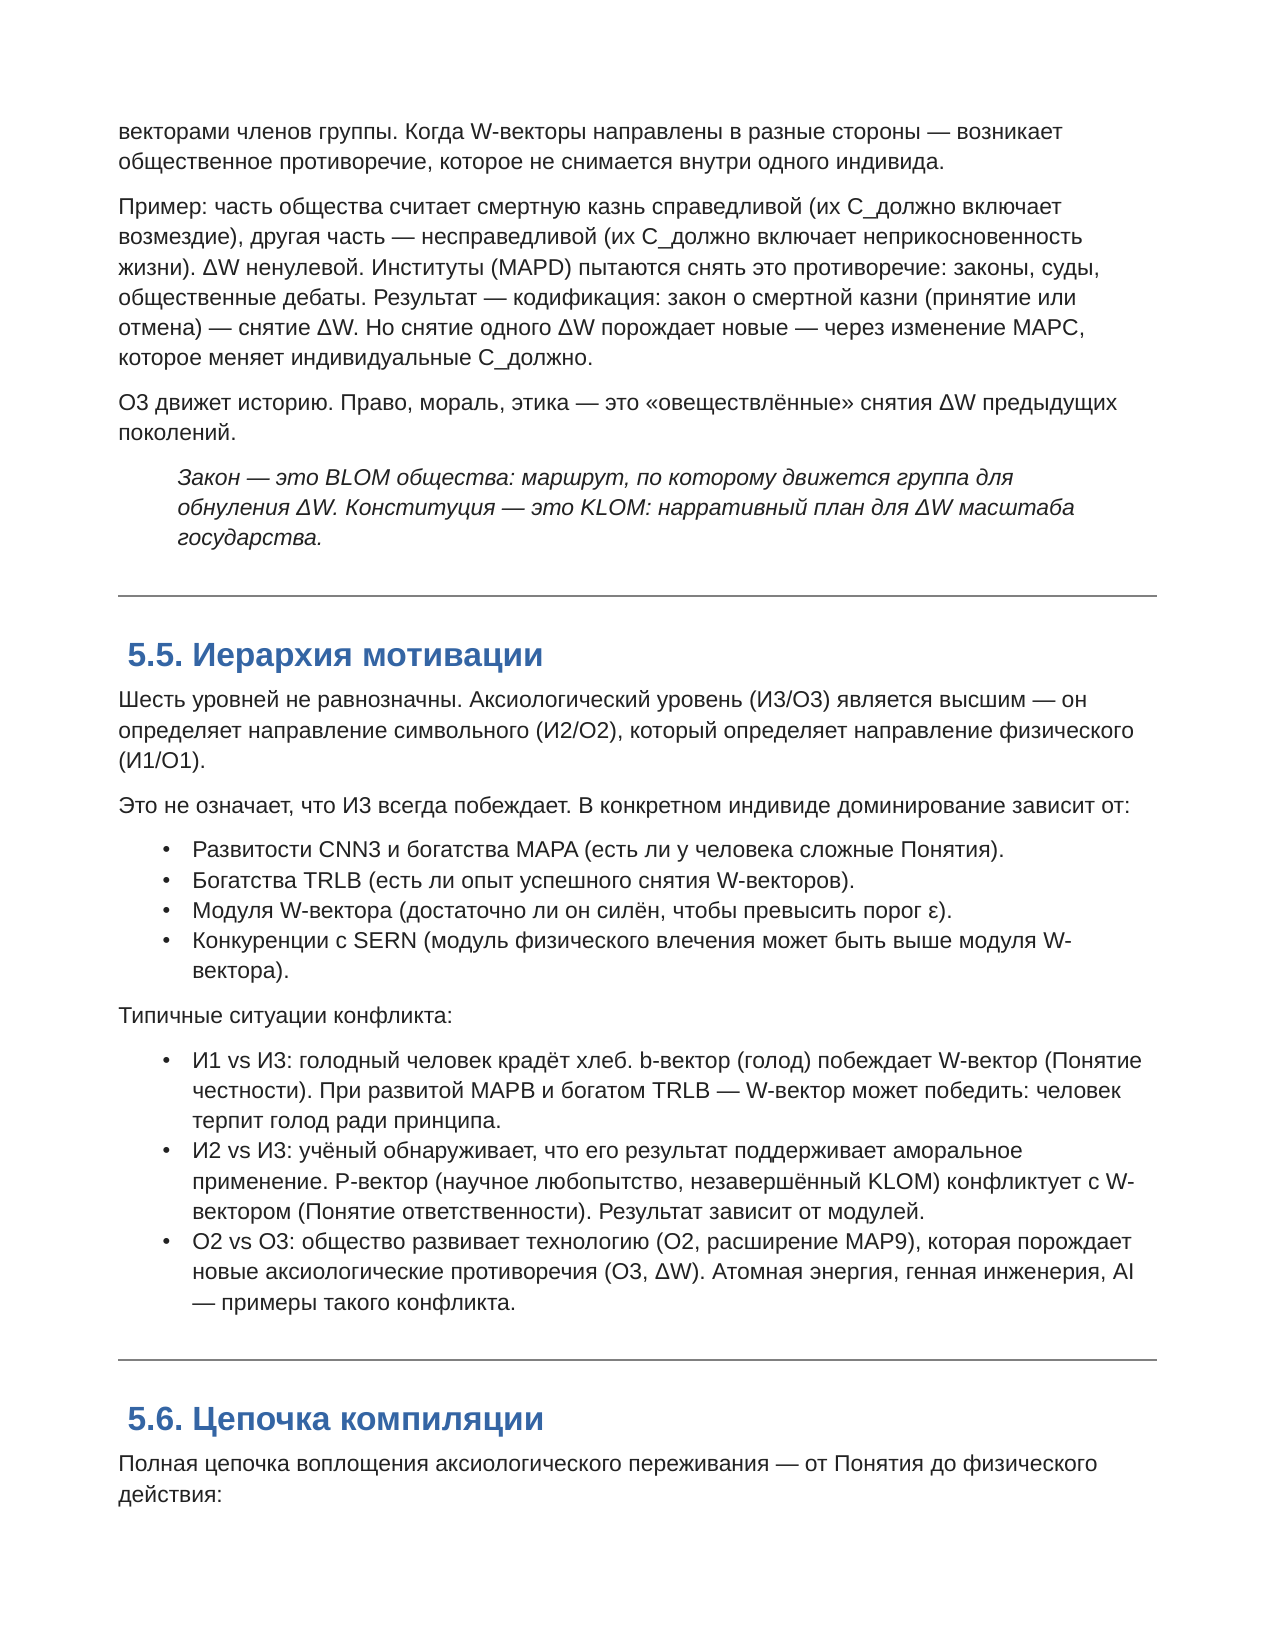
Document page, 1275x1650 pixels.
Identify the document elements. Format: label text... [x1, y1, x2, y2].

text Закон — это BLOM общества: маршрут, по которому движется группа для обнуления ΔW. Конституция — это KLOM: нарративный план для ΔW масштаба государства. [177, 464, 1098, 551]
text Полная цепочка воплощения аксиологического переживания — от Понятия до физического действия: [118, 1450, 1157, 1507]
list Развитости CNN3 и богатства MAPA (есть ли у человека сложные Понятия). [162, 836, 1157, 863]
text О3 движет историю. Право, мораль, этика — это «овеществлённые» снятия ΔW предыдущих поколений. [118, 389, 1157, 446]
text Типичные ситуации конфликта: [118, 1002, 1157, 1028]
text векторами членов группы. Когда W-векторы направлены в разные стороны — возникает общественное противоречие, которое не снимается внутри одного индивида. [118, 118, 1157, 175]
list И2 vs И3: учёный обнаруживает, что его результат поддерживает аморальное применение. P-вектор (научное любопытство, незавершённый KLOM) конфликтует с W-вектором (Понятие ответственности). Результат зависит от модулей. [162, 1137, 1157, 1224]
list Конкуренции с SERN (модуль физического влечения может быть выше модуля W-вектора). [162, 927, 1157, 983]
text Это не означает, что И3 всегда побеждает. В конкретном индивиде доминирование зависит от: [118, 792, 1157, 818]
subtitle Иерархия мотивации [118, 635, 1157, 674]
list О2 vs О3: общество развивает технологию (О2, расширение MAP9), которая порождает новые аксиологические противоречия (О3, ΔW). Атомная энергия, генная инженерия, AI — примеры такого конфликта. [162, 1228, 1157, 1315]
list Модуля W-вектора (достаточно ли он силён, чтобы превысить порог ε). [162, 897, 1157, 923]
subtitle Цепочка компиляции [118, 1399, 1157, 1438]
text Шесть уровней не равнозначны. Аксиологический уровень (И3/О3) является высшим — он определяет направление символьного (И2/О2), который определяет направление физического (И1/О1). [118, 686, 1157, 773]
list И1 vs И3: голодный человек крадёт хлеб. b-вектор (голод) побеждает W-вектор (Понятие честности). При развитой MAPB и богатом TRLB — W-вектор может победить: человек терпит голод ради принципа. [162, 1047, 1157, 1133]
text Пример: часть общества считает смертную казнь справедливой (их C_должно включает возмездие), другая часть — несправедливой (их C_должно включает неприкосновенность жизни). ΔW ненулевой. Институты (MAPD) пытаются снять это противоречие: законы, суды, общественные дебаты. Результат — кодификация: закон о смертной казни (принятие или отмена) — снятие ΔW. Но снятие одного ΔW порождает новые — через изменение MAPC, которое меняет индивидуальные C_должно. [118, 193, 1157, 371]
list Богатства TRLB (есть ли опыт успешного снятия W-векторов). [162, 867, 1157, 893]
